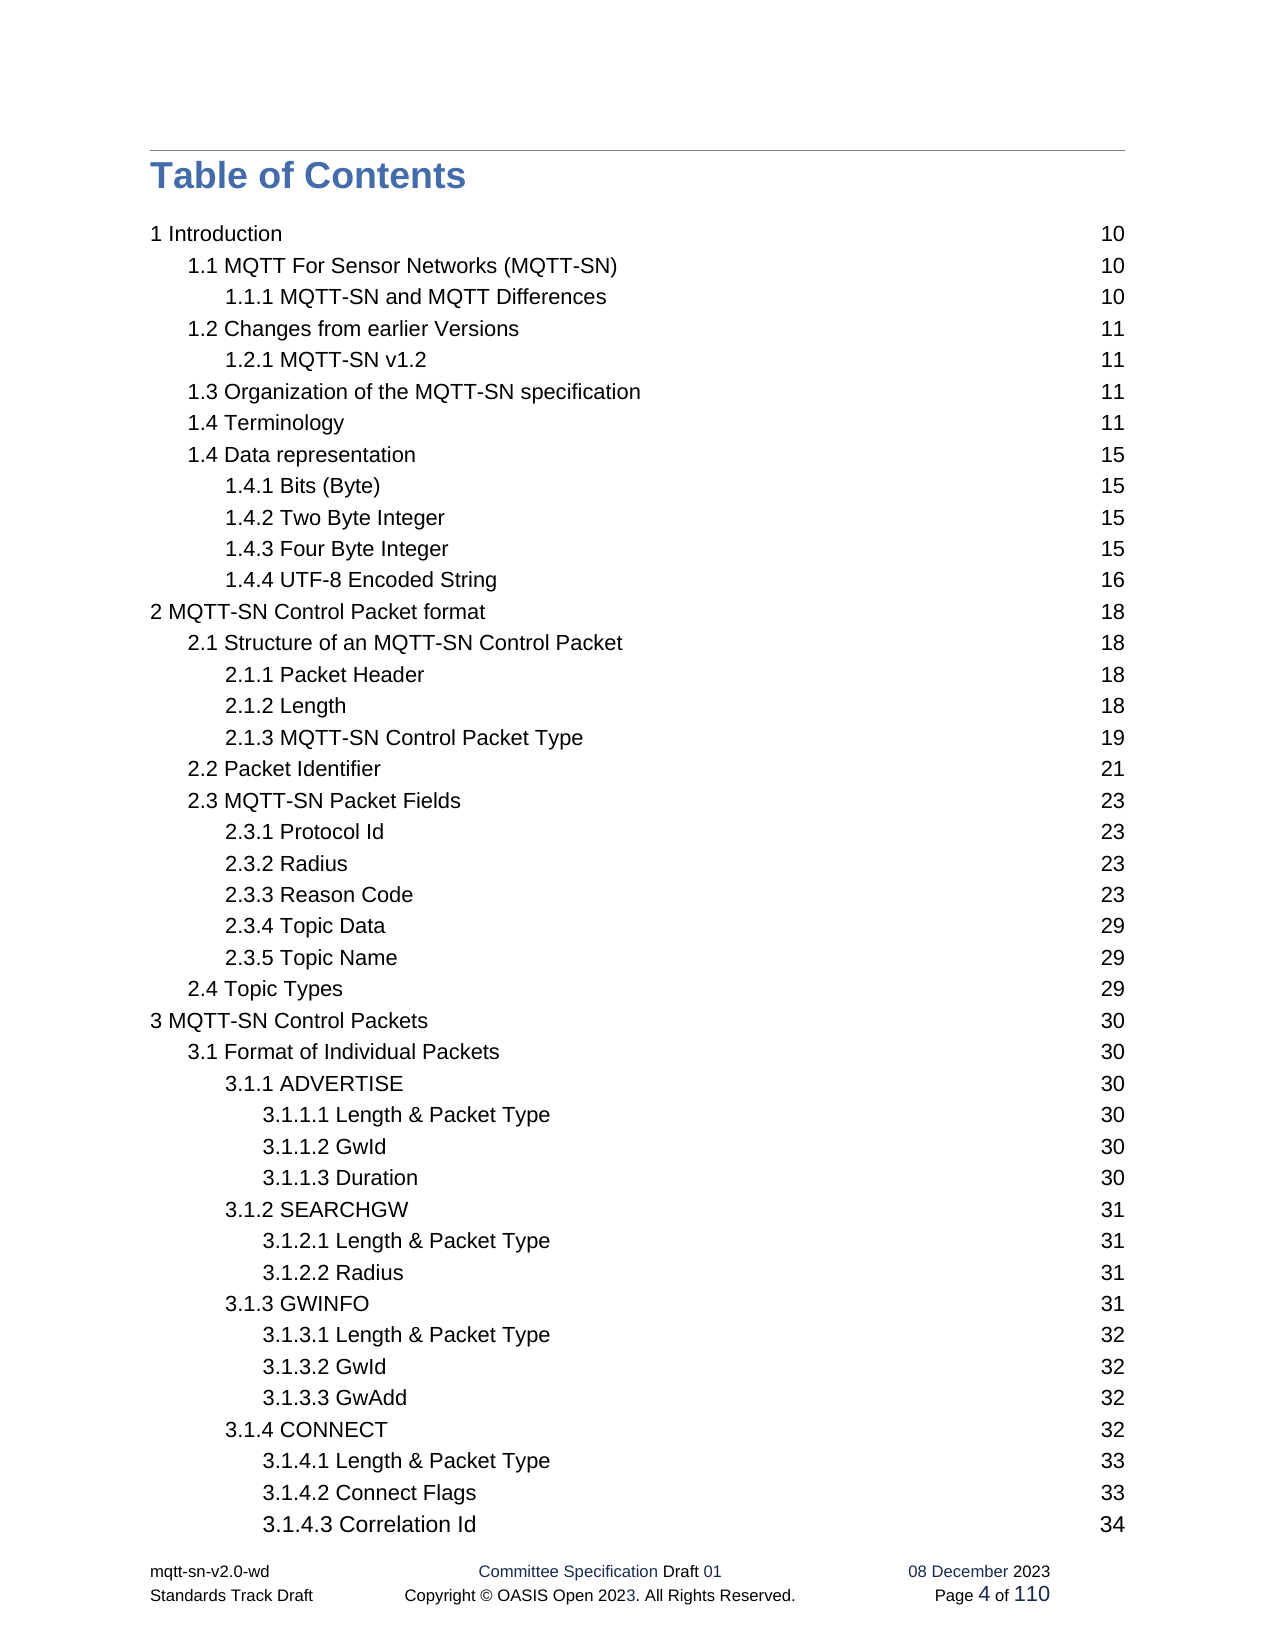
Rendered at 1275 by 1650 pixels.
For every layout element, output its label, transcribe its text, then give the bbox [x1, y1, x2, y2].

text 1.4 Terminology 11 [187, 410, 1125, 435]
text Table of Contents [150, 151, 1125, 196]
text 3.1.4.2 Connect Flags 33 [262, 1479, 1125, 1505]
text 2 MQTT-SN Control Packet format 18 [150, 599, 1125, 624]
text 2.3.3 Reason Code 23 [225, 882, 1125, 907]
text 1.1 MQTT For Sensor Networks (MQTT-SN) 10 [187, 253, 1125, 278]
text 2.3.1 Protocol Id 23 [225, 819, 1125, 844]
text 3.1.2.1 Length & Packet Type 31 [262, 1228, 1125, 1253]
text 1.4 Data representation 15 [187, 441, 1125, 467]
text 1.4.3 Four Byte Integer 15 [225, 536, 1125, 561]
text 3.1.1.2 GwId 30 [262, 1133, 1125, 1159]
text 2.3.4 Topic Data 29 [225, 913, 1125, 938]
text 3.1.1.1 Length & Packet Type 30 [262, 1102, 1125, 1127]
text 1.4.4 UTF-8 Encoded String 16 [225, 567, 1125, 592]
text 3.1.3 GWINFO 31 [225, 1291, 1125, 1316]
text 2.1.3 MQTT-SN Control Packet Type 19 [225, 724, 1125, 750]
text 1.4.2 Two Byte Integer 15 [225, 504, 1125, 529]
text 3.1.4.3 Correlation Id 34 [262, 1511, 1125, 1537]
text 3.1.3.1 Length & Packet Type 32 [262, 1322, 1125, 1347]
text 2.1.2 Length 18 [225, 693, 1125, 718]
text 2.3.2 Radius 23 [225, 850, 1125, 876]
text 2.1.1 Packet Header 18 [225, 662, 1125, 687]
text 2.2 Packet Identifier 21 [187, 756, 1125, 781]
text 1.4.1 Bits (Byte) 15 [225, 473, 1125, 498]
text 1.3 Organization of the MQTT-SN specification 11 [187, 378, 1125, 404]
text 2.1 Structure of an MQTT-SN Control Packet 18 [187, 630, 1125, 655]
text 3.1 Format of Individual Packets 30 [187, 1039, 1125, 1064]
text 1.2.1 MQTT-SN v1.2 11 [225, 347, 1125, 372]
text 3.1.4 CONNECT 32 [225, 1417, 1125, 1442]
text 3.1.3.3 GwAdd 32 [262, 1385, 1125, 1410]
text 1.2 Changes from earlier Versions 11 [187, 316, 1125, 341]
text 1 Introduction 10 [150, 221, 1125, 246]
text 2.3.5 Topic Name 29 [225, 945, 1125, 970]
text 2.3 MQTT-SN Packet Fields 23 [187, 787, 1125, 813]
text 3.1.3.2 GwId 32 [262, 1354, 1125, 1379]
text 1.1.1 MQTT-SN and MQTT Differences 10 [225, 284, 1125, 309]
text 3.1.1.3 Duration 30 [262, 1165, 1125, 1190]
text 3.1.4.1 Length & Packet Type 33 [262, 1448, 1125, 1473]
text 2.4 Topic Types 29 [187, 976, 1125, 1001]
text 3 MQTT-SN Control Packets 30 [150, 1008, 1125, 1033]
text 3.1.1 ADVERTISE 30 [225, 1071, 1125, 1096]
text 3.1.2 SEARCHGW 31 [225, 1196, 1125, 1222]
text 3.1.2.2 Radius 31 [262, 1259, 1125, 1284]
